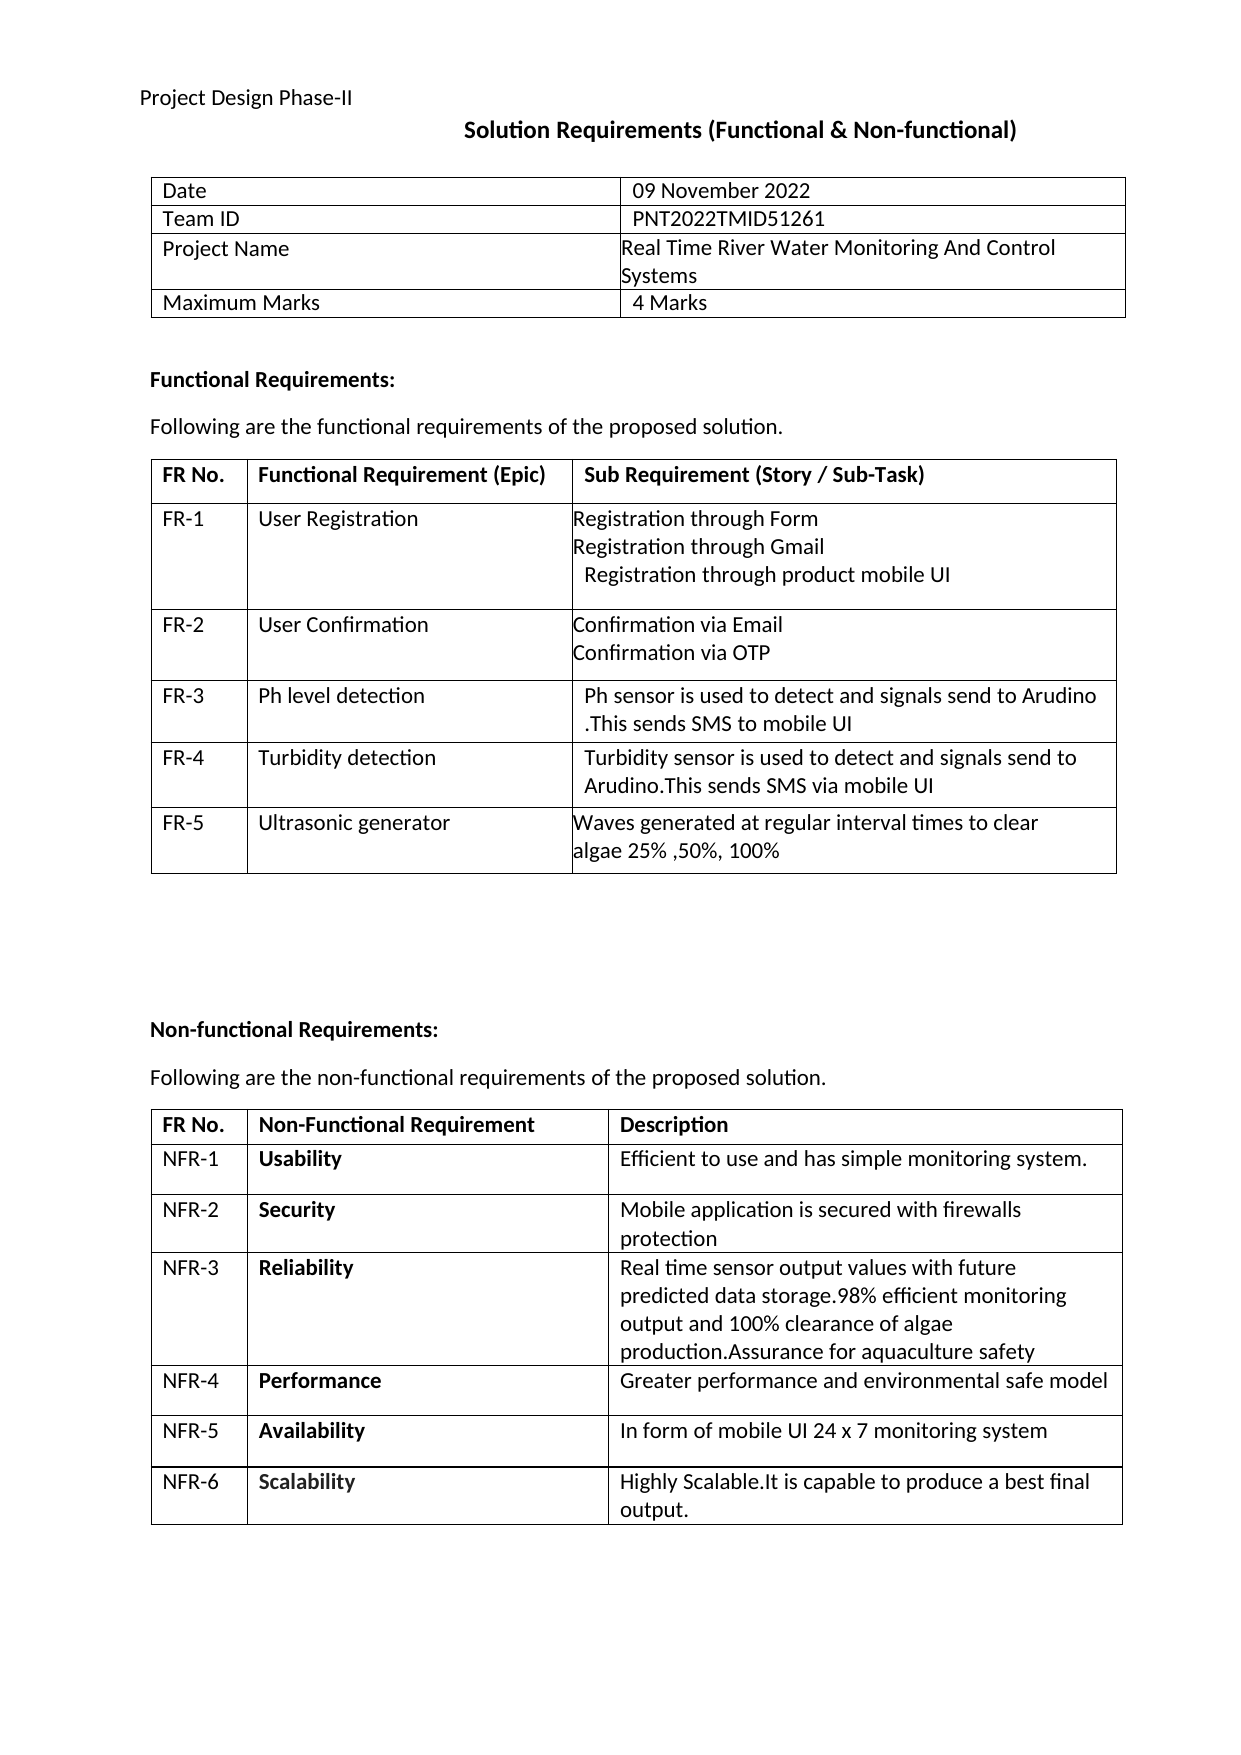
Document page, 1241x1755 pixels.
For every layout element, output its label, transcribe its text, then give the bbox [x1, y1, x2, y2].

table_cell Efficient to use and has simple monitoring system. [609, 1145, 1122, 1194]
table_cell Greater performance and environmental safe model [609, 1366, 1122, 1415]
table_cell NFR-5 [152, 1416, 247, 1466]
table_header Description [609, 1110, 1122, 1143]
table_cell User Confirmation [248, 610, 572, 680]
text Following are the non-functional requirements of the proposed solution. [150, 1063, 1138, 1091]
text Following are the functional requirements of the proposed solution. [150, 412, 1138, 440]
table_cell FR-3 [152, 681, 247, 742]
table_cell Security [248, 1195, 608, 1252]
table_cell Real Time River Water Monitoring And Control Systems [621, 234, 1125, 288]
table_cell In form of mobile UI 24 x 7 monitoring system [609, 1416, 1122, 1466]
table_header Sub Requirement (Story / Sub-Task) [573, 460, 1116, 503]
table_cell Waves generated at regular interval times to clear algae 25% ,50%, 100% [573, 808, 1116, 873]
table_cell Scalability [248, 1468, 608, 1524]
subtitle Non-functional Requirements: [150, 1016, 1138, 1043]
table_header FR No. [152, 460, 247, 503]
table_cell FR-1 [152, 504, 247, 609]
table_cell PNT2022TMID51261 [621, 206, 1125, 232]
table_header Functional Requirement (Epic) [248, 460, 572, 503]
table_cell Usability [248, 1145, 608, 1194]
table_cell FR-4 [152, 743, 247, 807]
table_cell Project Name [152, 234, 620, 288]
table_cell Availability [248, 1416, 608, 1466]
table_cell NFR-1 [152, 1145, 247, 1194]
table_header Date [152, 178, 620, 204]
table_header 09 November 2022 [621, 178, 1125, 204]
text Project Design Phase-II [139, 83, 1138, 111]
table_cell Highly Scalable.It is capable to produce a best final output. [609, 1468, 1122, 1524]
table_cell NFR-6 [152, 1468, 247, 1524]
table_cell Ph sensor is used to detect and signals send to Arudino .This sends SMS to mobile UI [573, 681, 1116, 742]
table_cell Mobile application is secured with firewalls protection [609, 1195, 1122, 1252]
table_cell Turbidity detection [248, 743, 572, 807]
table_cell FR-5 [152, 808, 247, 873]
table_cell NFR-3 [152, 1253, 247, 1365]
table_cell Confirmation via Email Confirmation via OTP [573, 610, 1116, 680]
table_cell NFR-4 [152, 1366, 247, 1415]
table_cell Real time sensor output values with future predicted data storage.98% efficient monitoring output and 100% clearance of algae production.Assurance for aquaculture safety [609, 1253, 1122, 1365]
table_cell Registration through Form Registration through Gmail Registration through product mobile UI [573, 504, 1116, 609]
table_header Non-Functional Requirement [248, 1110, 608, 1143]
table_cell Ph level detection [248, 681, 572, 742]
table_cell Performance [248, 1366, 608, 1415]
table_cell Ultrasonic generator [248, 808, 572, 873]
table_cell Team ID [152, 206, 620, 232]
table_cell Turbidity sensor is used to detect and signals send to Arudino.This sends SMS via mobile UI [573, 743, 1116, 807]
table_cell FR-2 [152, 610, 247, 680]
table_cell Maximum Marks [152, 290, 620, 317]
table_cell User Registration [248, 504, 572, 609]
subtitle Functional Requirements: [150, 365, 1138, 393]
table_cell NFR-2 [152, 1195, 247, 1252]
table_header FR No. [152, 1110, 247, 1143]
title Solution Requirements (Functional & Non-functional) [342, 114, 1138, 144]
table_cell Reliability [248, 1253, 608, 1365]
table_cell 4 Marks [621, 290, 1125, 317]
